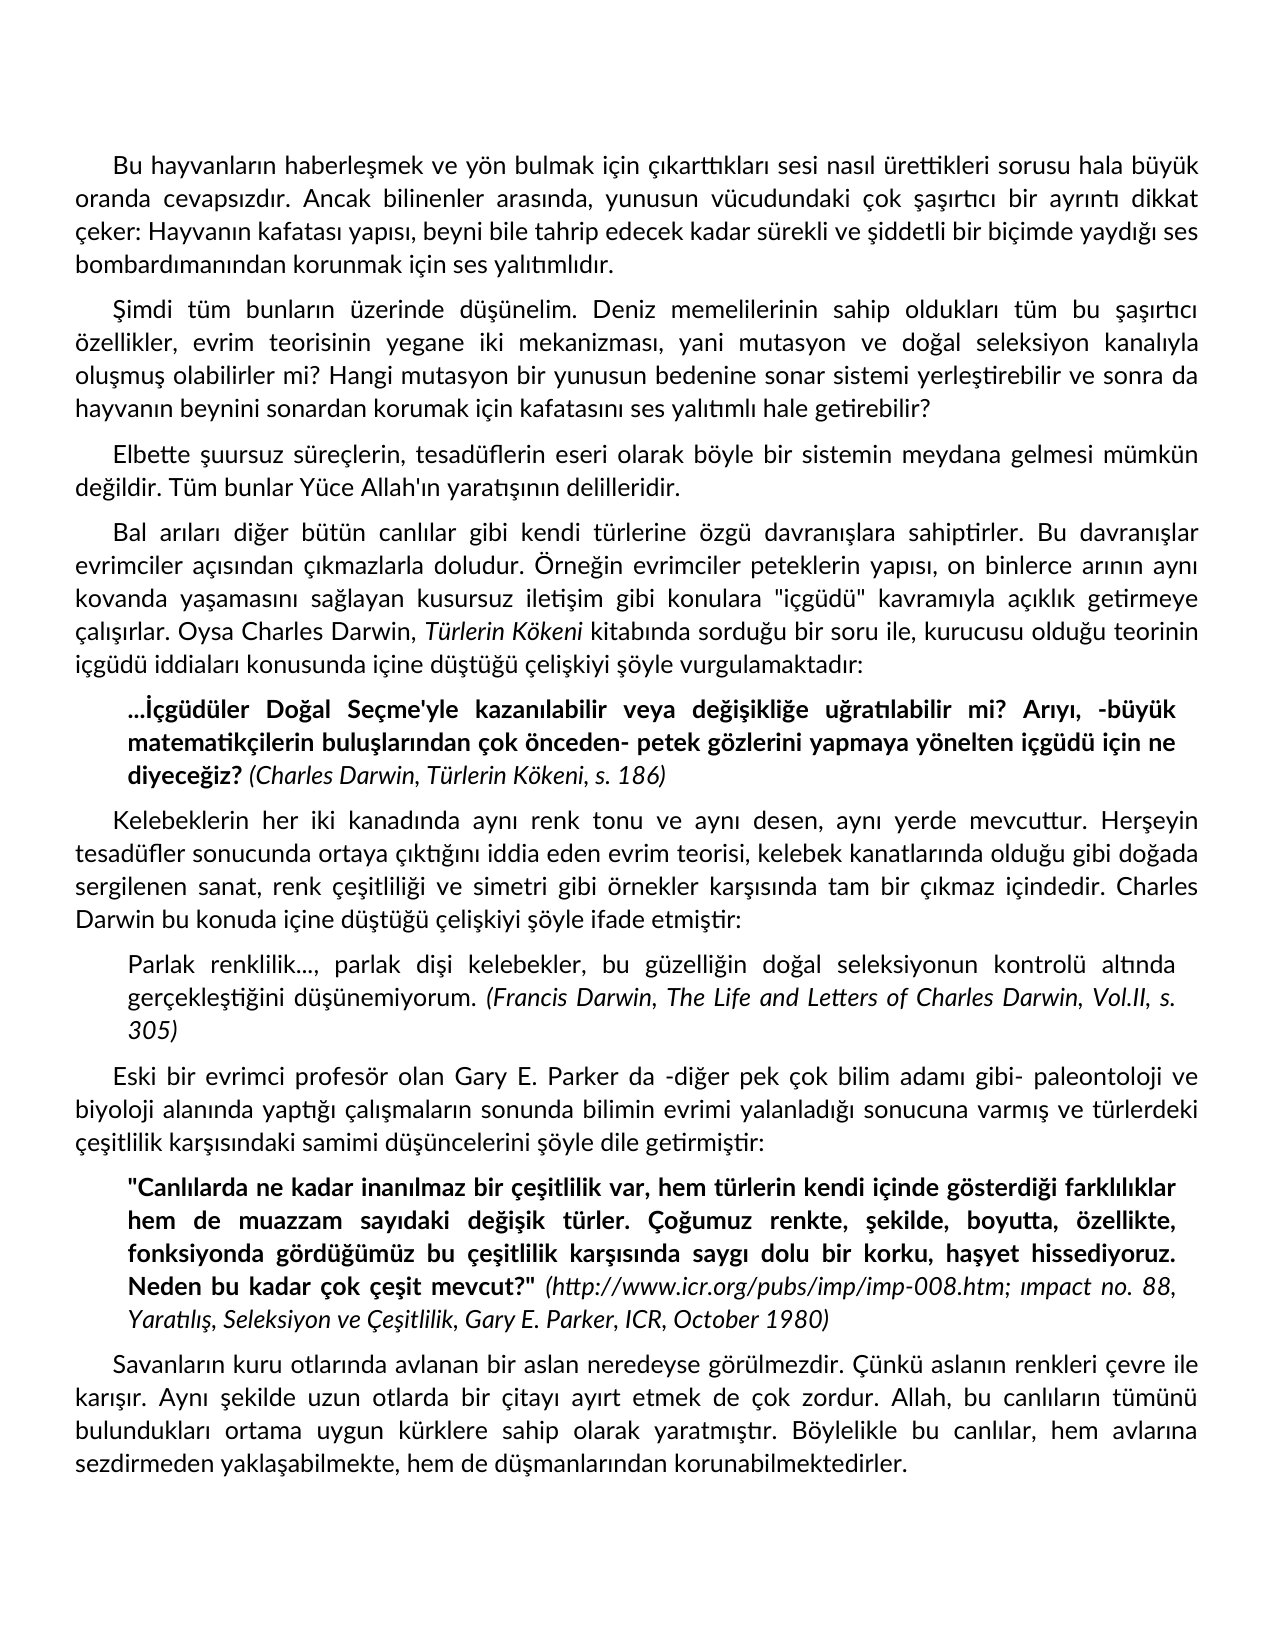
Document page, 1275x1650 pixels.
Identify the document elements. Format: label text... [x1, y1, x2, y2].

text "Canlılarda ne kadar inanılmaz bir çeşitlilik var, hem türlerin kendi içinde gösterdiği farklılıklar hem de muazzam sayıdaki değişik türler. Çoğumuz renkte, şekilde, boyutta, özellikte, fonksiyonda gördüğümüz bu çeşitlilik karşısında saygı dolu bir korku, haşyet hissediyoruz. Neden bu kadar çok çeşit mevcut?" (http://www.icr.org/pubs/imp/imp-008.htm; ımpact no. 88, Yaratılış, Seleksiyon ve Çeşitlilik, Gary E. Parker, ICR, October 1980) [127, 1172, 1177, 1333]
text Şimdi tüm bunların üzerinde düşünelim. Deniz memelilerinin sahip oldukları tüm bu şaşırtıcı özellikler, evrim teorisinin yegane iki mekanizması, yani mutasyon ve doğal seleksiyon kanalıyla oluşmuş olabilirler mi? Hangi mutasyon bir yunusun bedenine sonar sistemi yerleştirebilir ve sonra da hayvanın beynini sonardan korumak için kafatasını ses yalıtımlı hale getirebilir? [75, 294, 1200, 423]
text ...İçgüdüler Doğal Seçme'yle kazanılabilir veya değişikliğe uğratılabilir mi? Arıyı, -büyük matematikçilerin buluşlarından çok önceden- petek gözlerini yapmaya yönelten içgüdü için ne diyeceğiz? (Charles Darwin, Türlerin Kökeni, s. 186) [127, 694, 1177, 789]
text Kelebeklerin her iki kanadında aynı renk tonu ve aynı desen, aynı yerde mevcuttur. Herşeyin tesadüfler sonucunda ortaya çıktığını iddia eden evrim teorisi, kelebek kanatlarında olduğu gibi doğada sergilenen sanat, renk çeşitliliği ve simetri gibi örnekler karşısında tam bir çıkmaz içindedir. Charles Darwin bu konuda içine düştüğü çelişkiyi şöyle ifade etmiştir: [75, 805, 1200, 934]
text Parlak renklilik..., parlak dişi kelebekler, bu güzelliğin doğal seleksiyonun kontrolü altında gerçekleştiğini düşünemiyorum. (Francis Darwin, The Life and Letters of Charles Darwin, Vol.II, s. 305) [127, 949, 1177, 1045]
text Bal arıları diğer bütün canlılar gibi kendi türlerine özgü davranışlara sahiptirler. Bu davranışlar evrimciler açısından çıkmazlarla doludur. Örneğin evrimciler peteklerin yapısı, on binlerce arının aynı kovanda yaşamasını sağlayan kusursuz iletişim gibi konulara "içgüdü" kavramıyla açıklık getirmeye çalışırlar. Oysa Charles Darwin, Türlerin Kökeni kitabında sorduğu bir soru ile, kurucusu olduğu teorinin içgüdü iddiaları konusunda içine düştüğü çelişkiyi şöyle vurgulamaktadır: [75, 517, 1200, 678]
text Eski bir evrimci profesör olan Gary E. Parker da -diğer pek çok bilim adamı gibi- paleontoloji ve biyoloji alanında yaptığı çalışmaların sonunda bilimin evrimi yalanladığı sonucuna varmış ve türlerdeki çeşitlilik karşısındaki samimi düşüncelerini şöyle dile getirmiştir: [75, 1060, 1200, 1156]
text Elbette şuursuz süreçlerin, tesadüflerin eseri olarak böyle bir sistemin meydana gelmesi mümkün değildir. Tüm bunlar Yüce Allah'ın yaratışının delilleridir. [75, 438, 1200, 501]
text Bu hayvanların haberleşmek ve yön bulmak için çıkarttıkları sesi nasıl ürettikleri sorusu hala büyük oranda cevapsızdır. Ancak bilinenler arasında, yunusun vücudundaki çok şaşırtıcı bir ayrıntı dikkat çeker: Hayvanın kafatası yapısı, beyni bile tahrip edecek kadar sürekli ve şiddetli bir biçimde yaydığı ses bombardımanından korunmak için ses yalıtımlıdır. [75, 150, 1200, 279]
text Savanların kuru otlarında avlanan bir aslan neredeyse görülmezdir. Çünkü aslanın renkleri çevre ile karışır. Aynı şekilde uzun otlarda bir çitayı ayırt etmek de çok zordur. Allah, bu canlıların tümünü bulundukları ortama uygun kürklere sahip olarak yaratmıştır. Böylelikle bu canlılar, hem avlarına sezdirmeden yaklaşabilmekte, hem de düşmanlarından korunabilmektedirler. [75, 1349, 1200, 1477]
